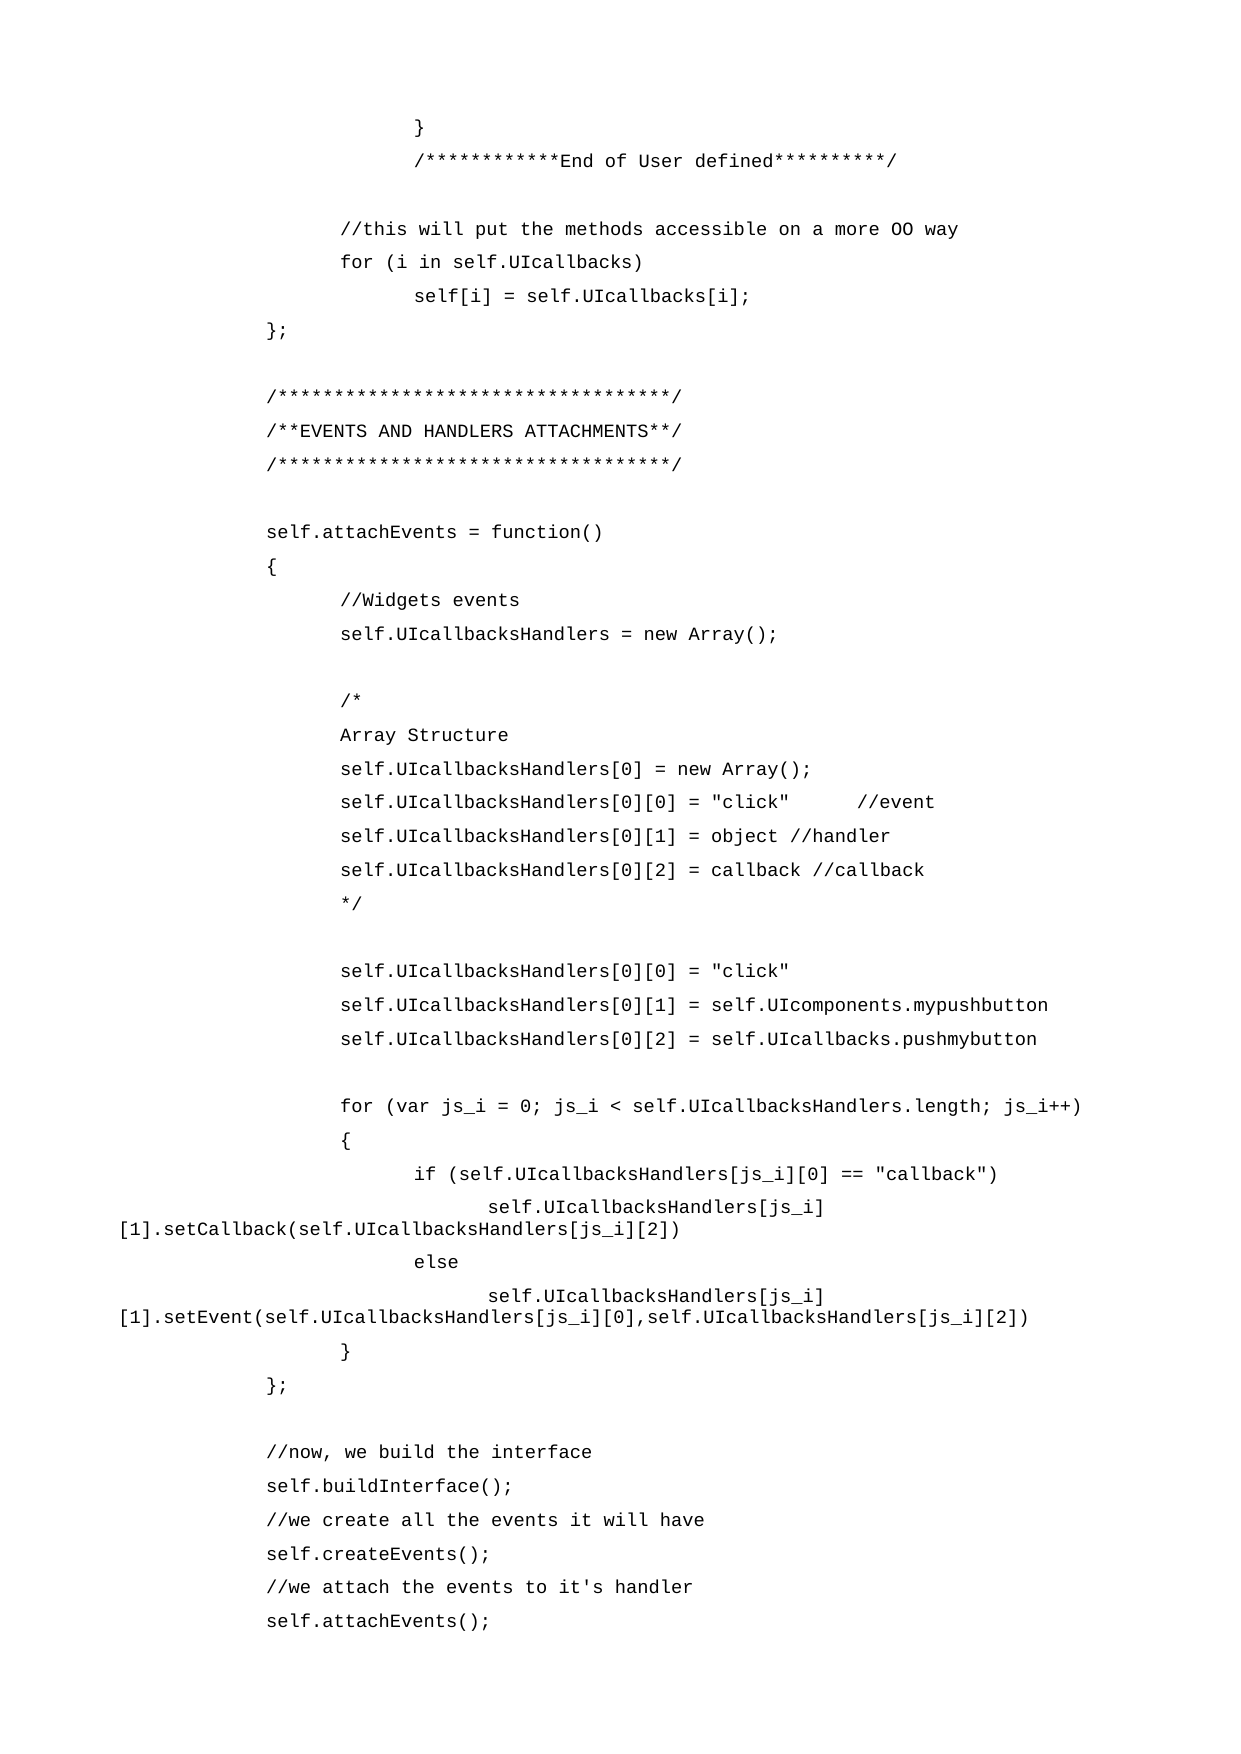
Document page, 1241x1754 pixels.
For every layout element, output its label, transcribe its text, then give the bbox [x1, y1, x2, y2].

text for (i in self.UIcallbacks) [118, 253, 1122, 274]
text //this will put the methods accessible on a more OO way [118, 219, 1122, 241]
text self.UIcallbacksHandlers[0][0] = "click" [118, 962, 1122, 983]
text } [118, 118, 1122, 139]
text self[i] = self.UIcallbacks[i]; [118, 287, 1122, 308]
text Array Structure [118, 726, 1122, 747]
text self.UIcallbacksHandlers[0][1] = object //handler [118, 827, 1122, 848]
text }; [118, 1376, 1122, 1397]
text */ [118, 894, 1122, 916]
text //we attach the events to it's handler [118, 1578, 1122, 1599]
text for (var js_i = 0; js_i < self.UIcallbacksHandlers.length; js_i++) [118, 1097, 1122, 1118]
text /************End of User defined**********/ [118, 152, 1122, 173]
text self.UIcallbacksHandlers[0][2] = callback //callback [118, 861, 1122, 882]
text //now, we build the interface [118, 1443, 1122, 1464]
text /***********************************/ [118, 456, 1122, 477]
text self.buildInterface(); [118, 1477, 1122, 1498]
text { [118, 557, 1122, 578]
text self.UIcallbacksHandlers[0] = new Array(); [118, 759, 1122, 781]
text //we create all the events it will have [118, 1511, 1122, 1532]
text self.attachEvents = function() [118, 523, 1122, 544]
text } [118, 1342, 1122, 1363]
text }; [118, 321, 1122, 342]
text self.createEvents(); [118, 1544, 1122, 1566]
text { [118, 1131, 1122, 1152]
text /***********************************/ [118, 388, 1122, 409]
text self.UIcallbacksHandlers = new Array(); [118, 624, 1122, 646]
text self.UIcallbacksHandlers[0][1] = self.UIcomponents.mypushbutton [118, 996, 1122, 1017]
text //Widgets events [118, 591, 1122, 612]
text /* [118, 692, 1122, 713]
text self.UIcallbacksHandlers[js_i][1].setEvent(self.UIcallbacksHandlers[js_i][0],self.UIcallbacksHandlers[js_i][2]) [118, 1287, 1122, 1329]
text /**EVENTS AND HANDLERS ATTACHMENTS**/ [118, 422, 1122, 443]
text self.UIcallbacksHandlers[js_i][1].setCallback(self.UIcallbacksHandlers[js_i][2]) [118, 1198, 1122, 1241]
text self.attachEvents(); [118, 1612, 1122, 1633]
text else [118, 1253, 1122, 1274]
text self.UIcallbacksHandlers[0][2] = self.UIcallbacks.pushmybutton [118, 1029, 1122, 1051]
text self.UIcallbacksHandlers[0][0] = "click" //event [118, 793, 1122, 814]
text if (self.UIcallbacksHandlers[js_i][0] == "callback") [118, 1164, 1122, 1186]
